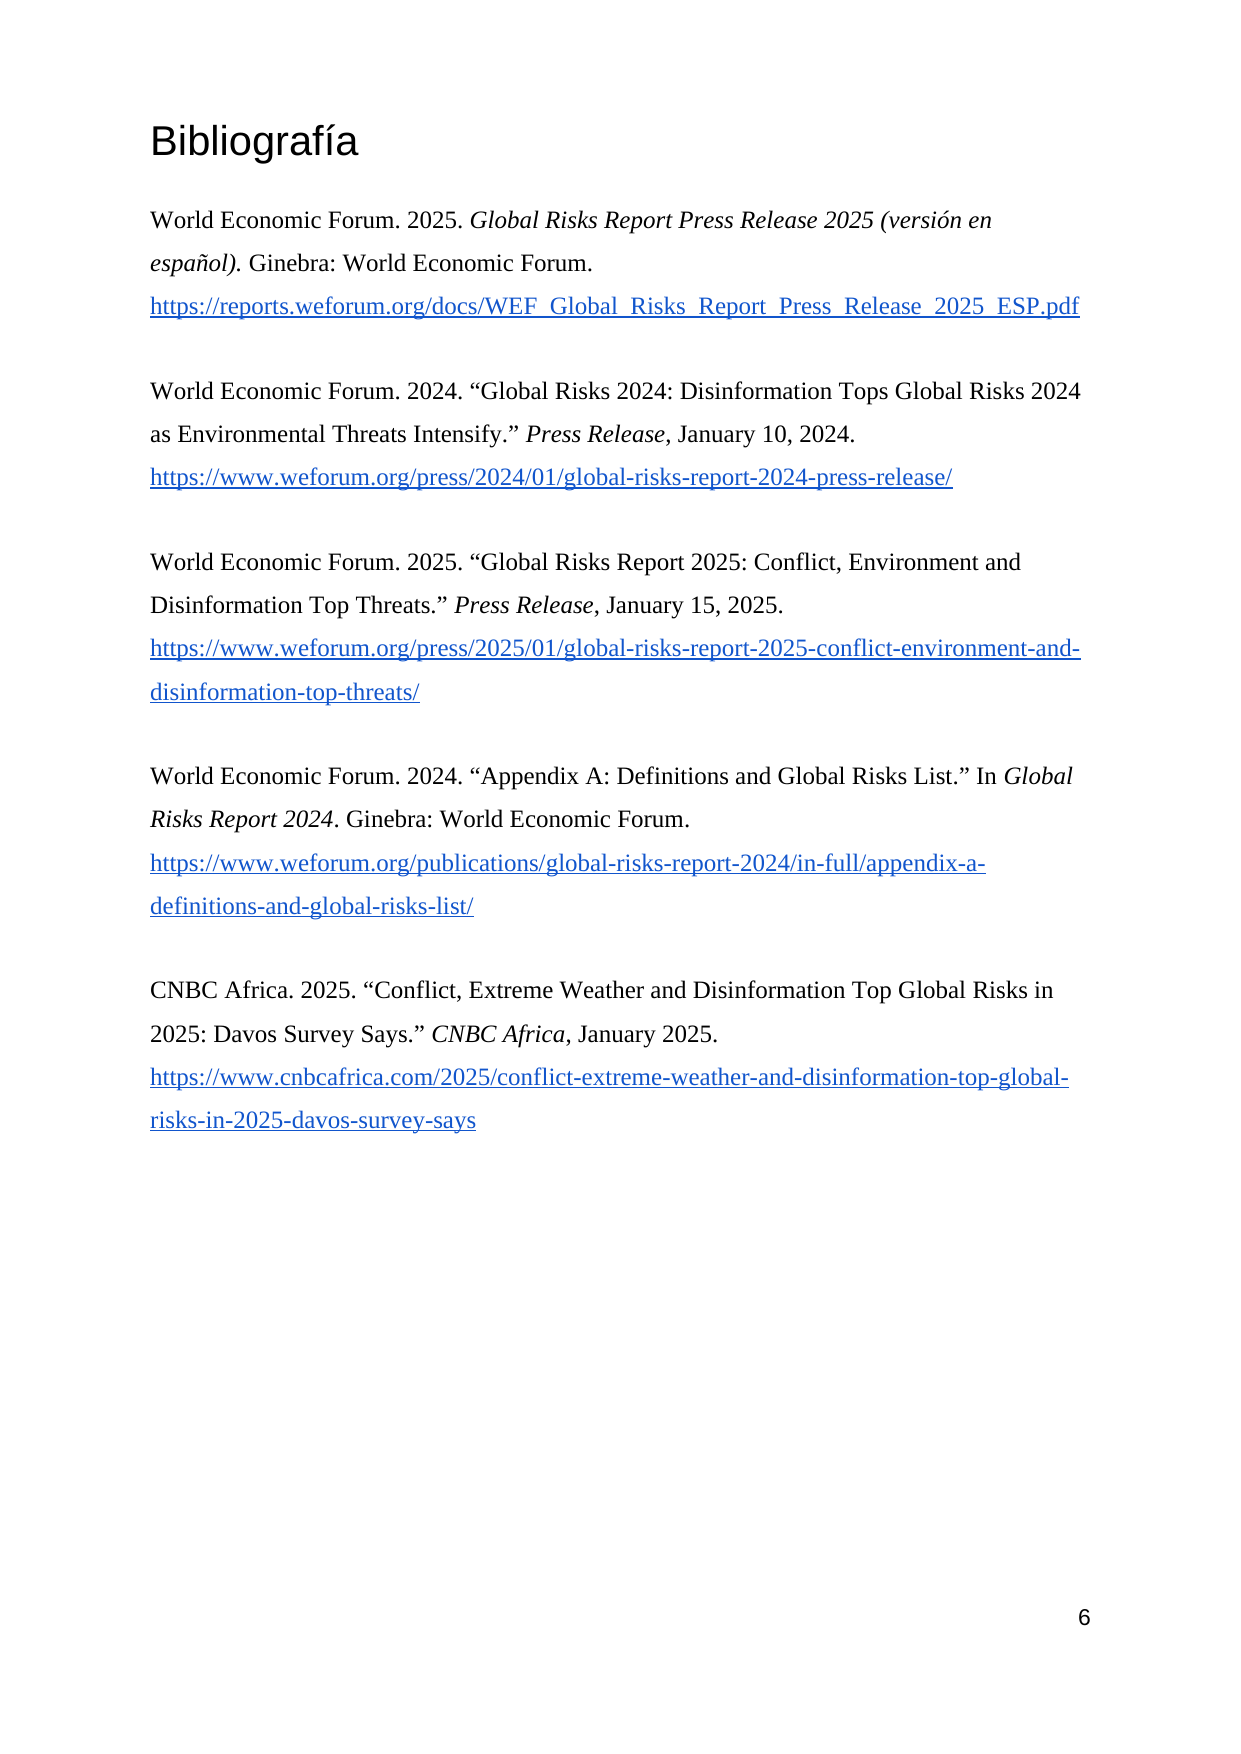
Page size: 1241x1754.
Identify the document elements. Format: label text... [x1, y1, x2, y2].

subtitle Bibliografía [150, 117, 1091, 164]
text World Economic Forum. 2024. “Appendix A: Definitions and Global Risks List.” In Global Risks Report 2024. Ginebra: World Economic Forum. https://www.weforum.org/publications/global-risks-report-2024/in-full/appendix-a-definitions-and-global-risks-list/ [150, 761, 1091, 919]
text World Economic Forum. 2025. “Global Risks Report 2025: Conflict, Environment and Disinformation Top Threats.” Press Release, January 15, 2025. https://www.weforum.org/press/2025/01/global-risks-report-2025-conflict-environment-and-disinformation-top-threats/ [150, 547, 1091, 705]
text World Economic Forum. 2024. “Global Risks 2024: Disinformation Tops Global Risks 2024 as Environmental Threats Intensify.” Press Release, January 10, 2024. https://www.weforum.org/press/2024/01/global-risks-report-2024-press-release/ [150, 376, 1091, 491]
text World Economic Forum. 2025. Global Risks Report Press Release 2025 (versión en español). Ginebra: World Economic Forum. https://reports.weforum.org/docs/WEF_Global_Risks_Report_Press_Release_2025_ESP.pdf [150, 205, 1091, 320]
text CNBC Africa. 2025. “Conflict, Extreme Weather and Disinformation Top Global Risks in 2025: Davos Survey Says.” CNBC Africa, January 2025. https://www.cnbcafrica.com/2025/conflict-extreme-weather-and-disinformation-top-global-risks-in-2025-davos-survey-says [150, 976, 1091, 1134]
